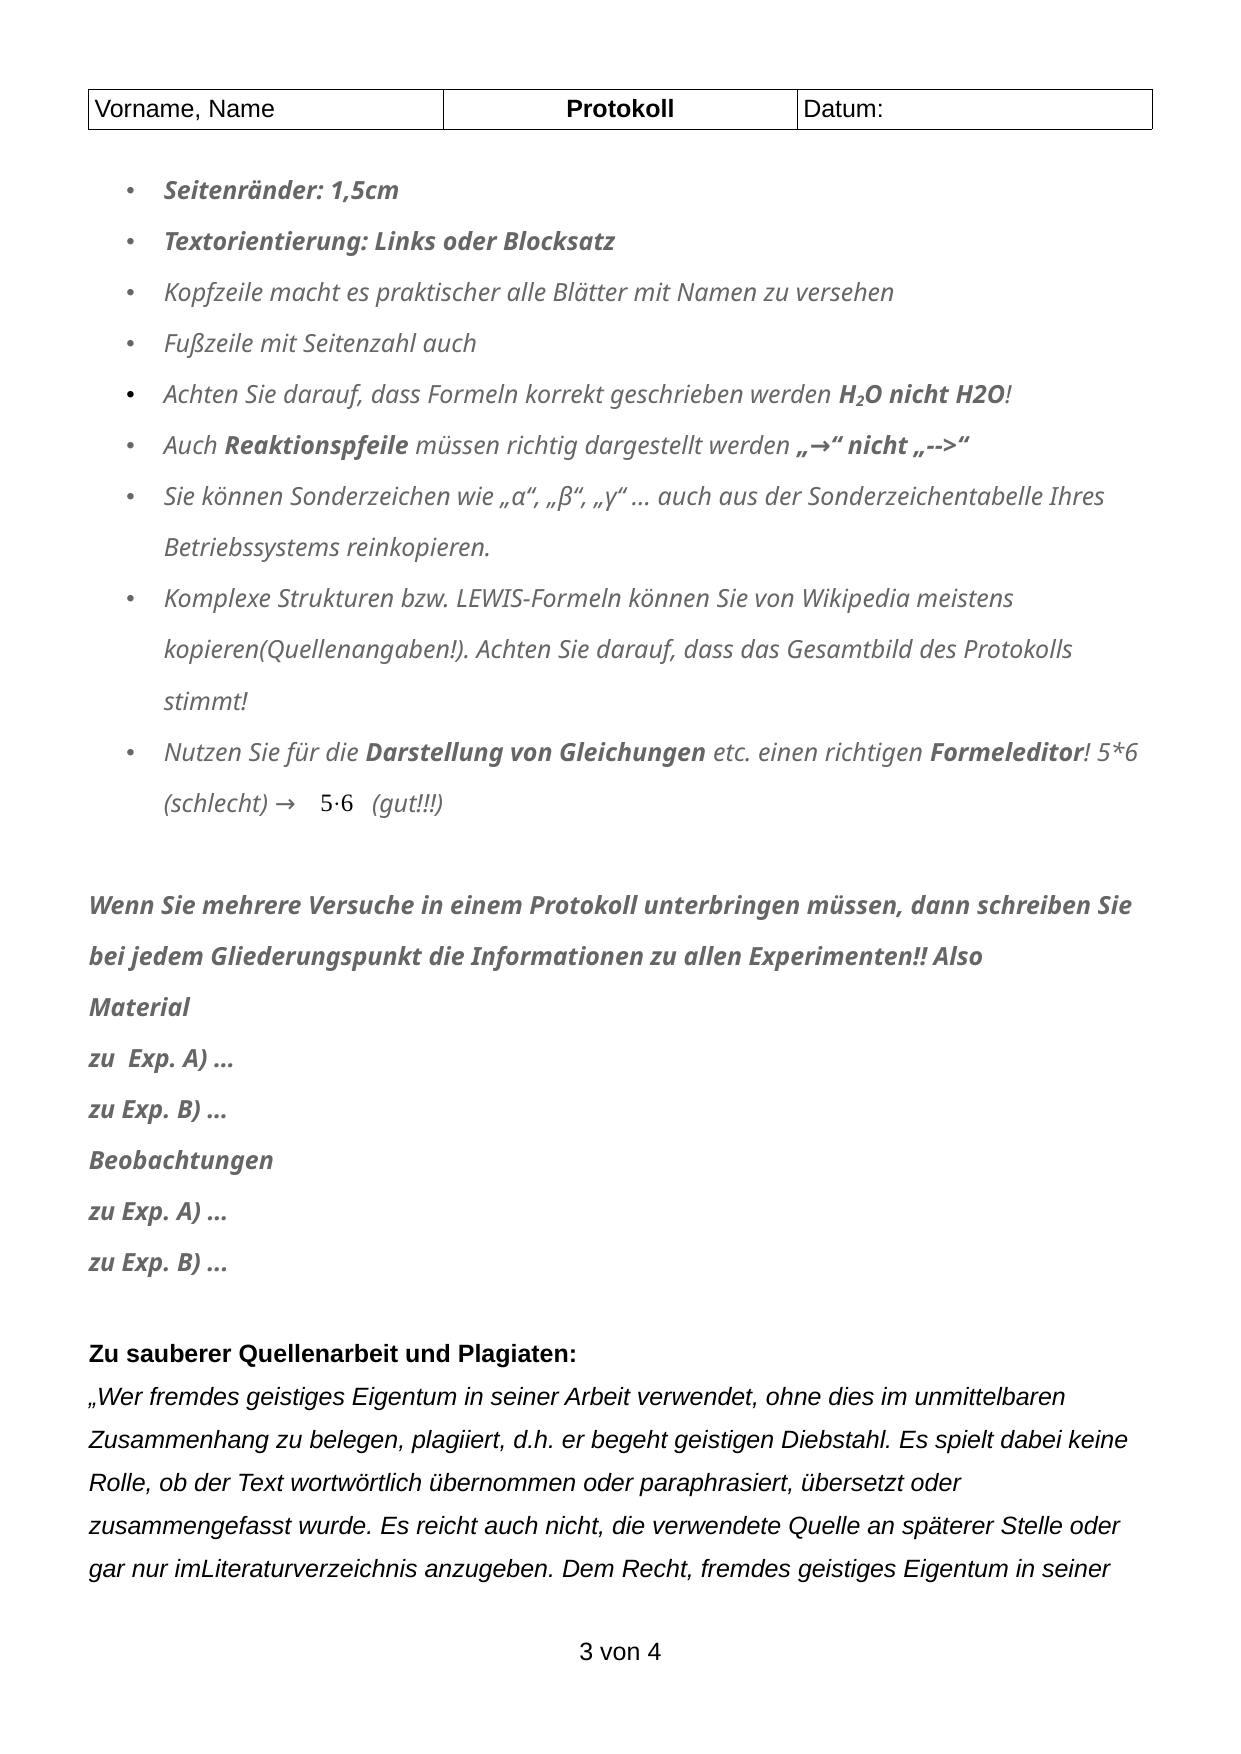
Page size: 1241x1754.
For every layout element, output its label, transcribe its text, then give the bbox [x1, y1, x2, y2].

list Seitenränder: 1,5cm [126, 173, 1152, 207]
text zu Exp. B) ... [88, 1245, 1152, 1279]
list Kopfzeile macht es praktischer alle Blätter mit Namen zu versehen [126, 275, 1152, 309]
text zu Exp. B) … [88, 1092, 1152, 1126]
list Achten Sie darauf, dass Formeln korrekt geschrieben werden H2O nicht H2O! [126, 377, 1152, 411]
text zu Exp. A) … [88, 1194, 1152, 1228]
text Material [88, 989, 1152, 1023]
list Komplexe Strukturen bzw. LEWIS-Formeln können Sie von Wikipedia meistens kopieren(Quellenangaben!). Achten Sie darauf, dass das Gesamtbild des Protokolls stimmt! [126, 581, 1152, 717]
list Fußzeile mit Seitenzahl auch [126, 326, 1152, 360]
text „Wer fremdes geistiges Eigentum in seiner Arbeit verwendet, ohne dies im unmittelbaren Zusammenhang zu belegen, plagiiert, d.h. er begeht geistigen Diebstahl. Es spielt dabei keine Rolle, ob der Text wortwörtlich übernommen oder paraphrasiert, übersetzt oder zusammengefasst wurde. Es reicht auch nicht, die verwendete Quelle an späterer Stelle oder gar nur imLiteraturverzeichnis anzugeben. Dem Recht, fremdes geistiges Eigentum in seiner [88, 1382, 1152, 1583]
text Zu sauberer Quellenarbeit und Plagiaten: [88, 1339, 1152, 1368]
text Wenn Sie mehrere Versuche in einem Protokoll unterbringen müssen, dann schreiben Sie bei jedem Gliederungspunkt die Informationen zu allen Experimenten!! Also [88, 887, 1152, 972]
list Sie können Sonderzeichen wie „α“, „β“, „γ“ … auch aus der Sonderzeichentabelle Ihres Betriebssystems reinkopieren. [126, 479, 1152, 564]
text Beobachtungen [88, 1143, 1152, 1177]
list Auch Reaktionspfeile müssen richtig dargestellt werden „→“ nicht „-->“ [126, 428, 1152, 462]
text zu Exp. A) … [88, 1041, 1152, 1074]
list Textorientierung: Links oder Blocksatz [126, 224, 1152, 258]
list Nutzen Sie für die Darstellung von Gleichungen etc. einen richtigen Formeleditor! 5*6 (schlecht) → (gut!!!) [126, 734, 1152, 819]
